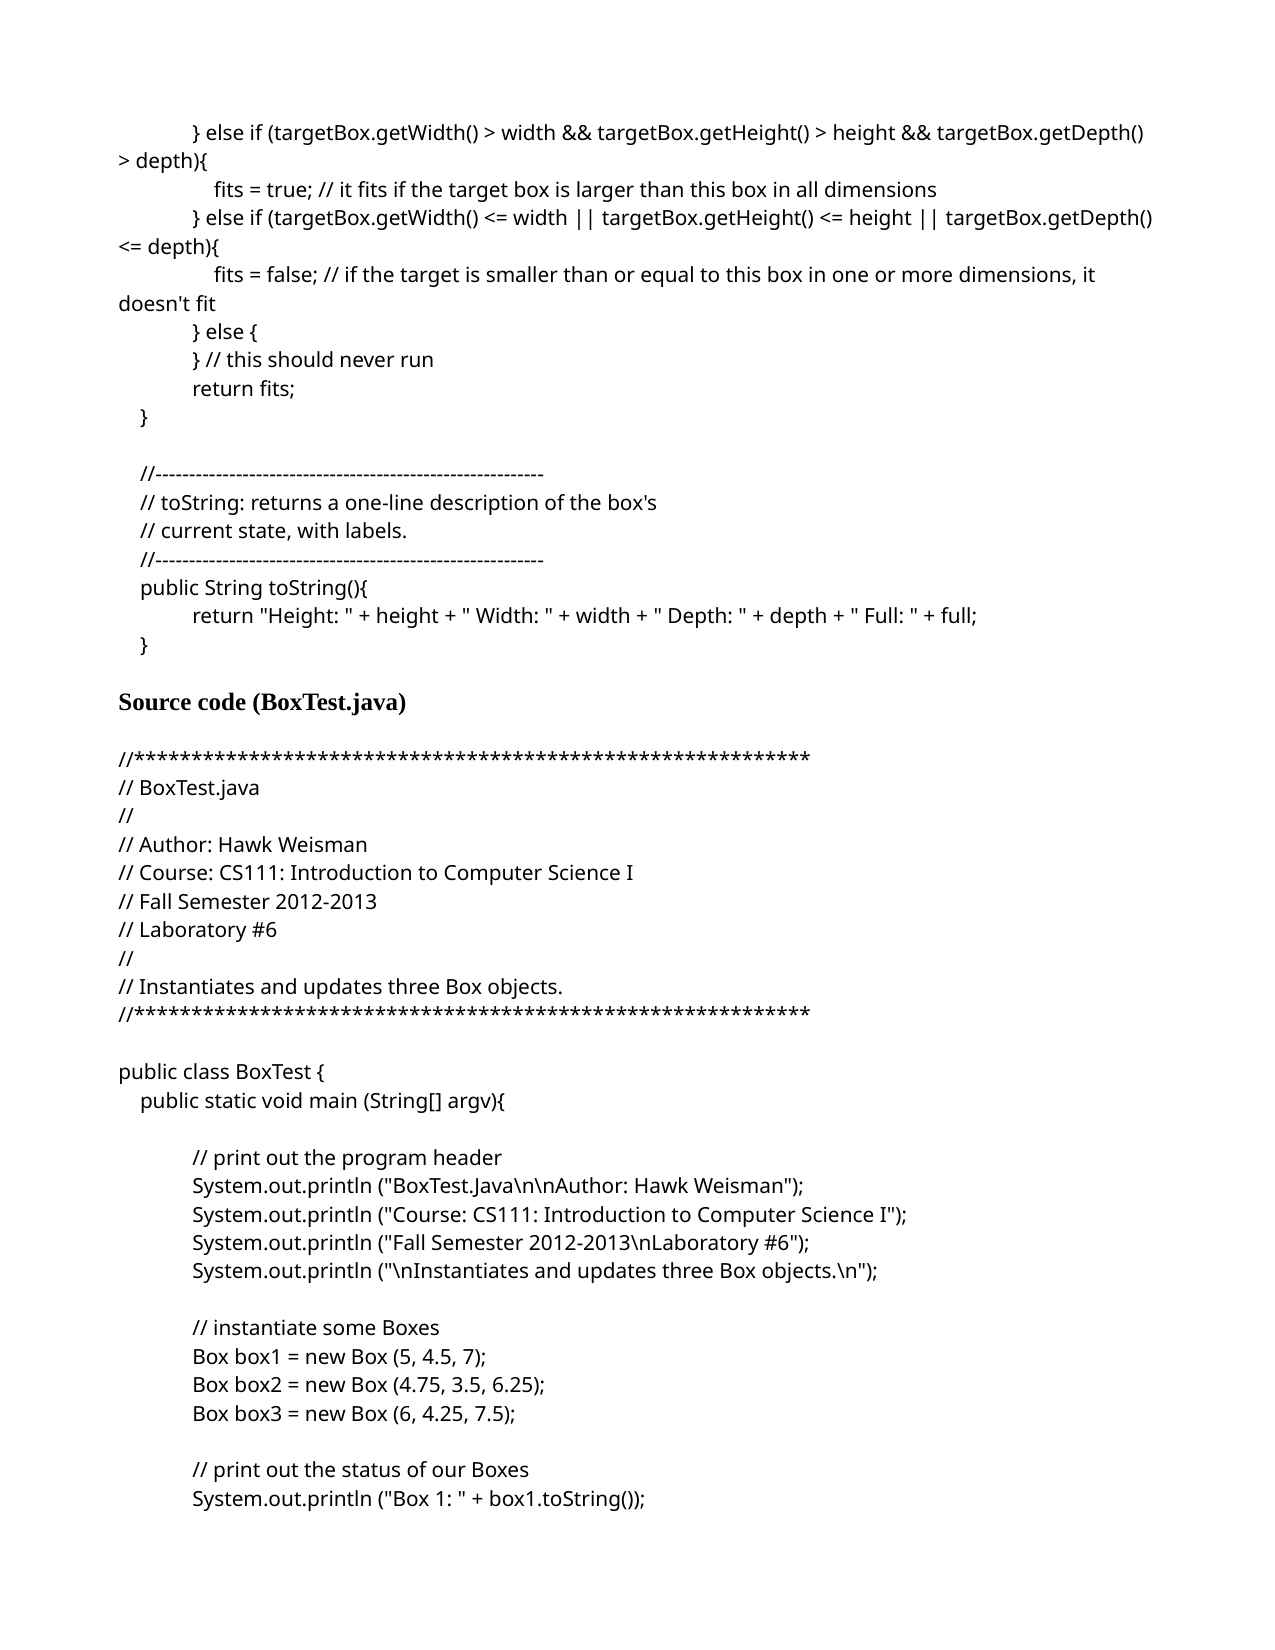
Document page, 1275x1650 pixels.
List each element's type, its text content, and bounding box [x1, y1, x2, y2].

text System.out.println ("BoxTest.Java\n\nAuthor: Hawk Weisman"); [118, 1171, 1157, 1200]
text // print out the status of our Boxes [118, 1456, 1157, 1484]
text //*********************************************************** [118, 1001, 1157, 1029]
text //---------------------------------------------------------- [118, 545, 1157, 573]
text public class BoxTest { [118, 1057, 1157, 1086]
text // current state, with labels. [118, 516, 1157, 545]
text //---------------------------------------------------------- [118, 459, 1157, 488]
text System.out.println ("Fall Semester 2012-2013\nLaboratory #6"); [118, 1228, 1157, 1257]
text Box box2 = new Box (4.75, 3.5, 6.25); [118, 1370, 1157, 1399]
text fits = true; // it fits if the target box is larger than this box in all dimensions [118, 175, 1157, 203]
text // Author: Hawk Weisman [118, 830, 1157, 858]
text //*********************************************************** [118, 745, 1157, 773]
text // Laboratory #6 [118, 915, 1157, 944]
text System.out.println ("\nInstantiates and updates three Box objects.\n"); [118, 1257, 1157, 1285]
text } else if (targetBox.getWidth() <= width || targetBox.getHeight() <= height || targetBox.getDepth() <= depth){ [118, 203, 1157, 260]
text // Instantiates and updates three Box objects. [118, 972, 1157, 1001]
text } else { [118, 317, 1157, 346]
text public String toString(){ [118, 573, 1157, 602]
text // instantiate some Boxes [118, 1313, 1157, 1342]
text // BoxTest.java [118, 773, 1157, 802]
text // toString: returns a one-line description of the box's [118, 488, 1157, 516]
text } else if (targetBox.getWidth() > width && targetBox.getHeight() > height && targetBox.getDepth() > depth){ [118, 118, 1157, 175]
text } [118, 402, 1157, 431]
text System.out.println ("Course: CS111: Introduction to Computer Science I"); [118, 1200, 1157, 1228]
text } // this should never run [118, 346, 1157, 374]
text return fits; [118, 374, 1157, 402]
text // Fall Semester 2012-2013 [118, 887, 1157, 915]
text System.out.println ("Box 1: " + box1.toString()); [118, 1484, 1157, 1512]
text // [118, 802, 1157, 830]
text Source code (BoxTest.java) [118, 687, 1157, 716]
text // [118, 944, 1157, 972]
text // Course: CS111: Introduction to Computer Science I [118, 858, 1157, 887]
text Box box1 = new Box (5, 4.5, 7); [118, 1342, 1157, 1370]
text public static void main (String[] argv){ [118, 1086, 1157, 1114]
text } [118, 630, 1157, 658]
text return "Height: " + height + " Width: " + width + " Depth: " + depth + " Full: " + full; [118, 602, 1157, 630]
text // print out the program header [118, 1143, 1157, 1171]
text fits = false; // if the target is smaller than or equal to this box in one or more dimensions, it doesn't fit [118, 260, 1157, 317]
text Box box3 = new Box (6, 4.25, 7.5); [118, 1399, 1157, 1427]
